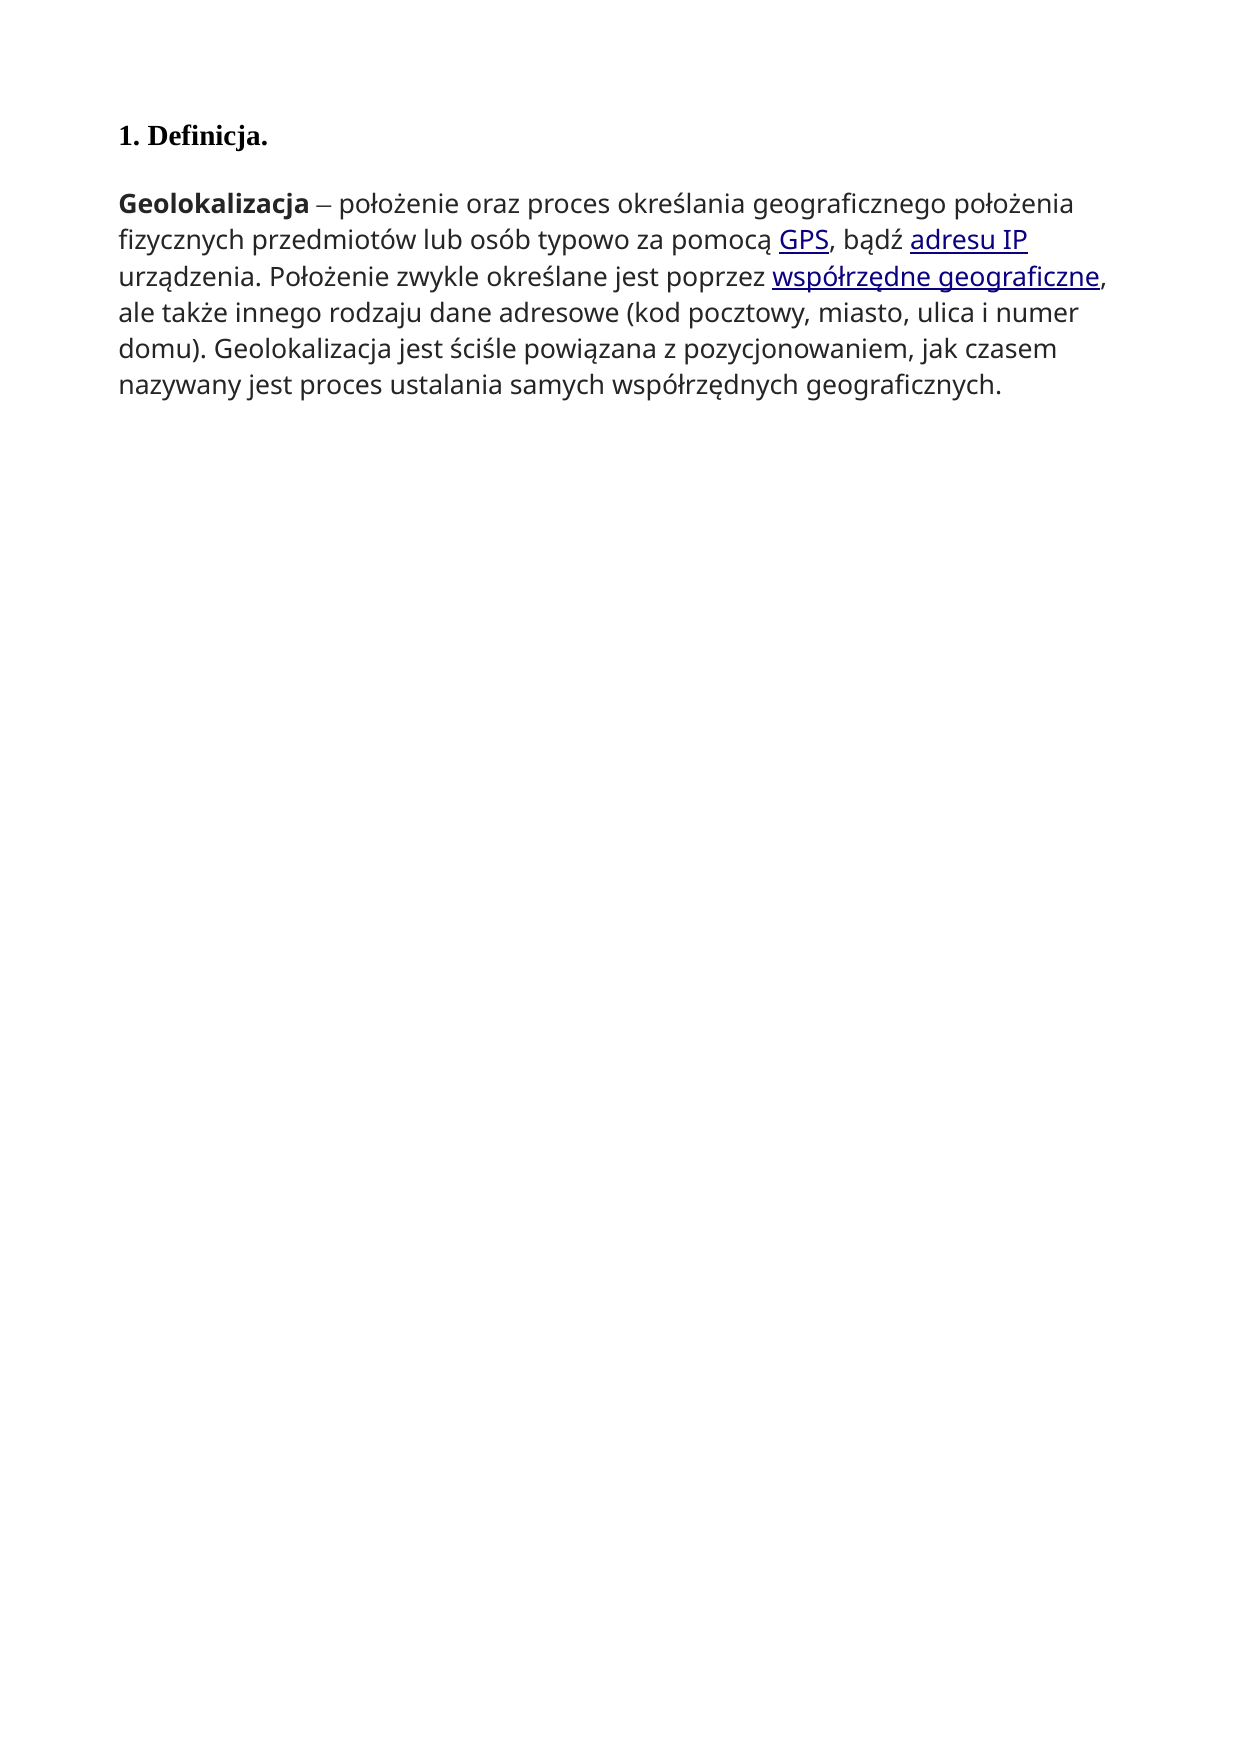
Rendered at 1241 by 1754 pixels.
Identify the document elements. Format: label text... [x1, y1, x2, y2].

text Geolokalizacja – położenie oraz proces określania geograficznego położenia fizycznych przedmiotów lub osób typowo za pomocą GPS, bądź adresu IP urządzenia. Położenie zwykle określane jest poprzez współrzędne geograficzne, ale także innego rodzaju dane adresowe (kod pocztowy, miasto, ulica i numer domu). Geolokalizacja jest ściśle powiązana z pozycjonowaniem, jak czasem nazywany jest proces ustalania samych współrzędnych geograficznych. [118, 185, 1122, 402]
text 1. Definicja. [118, 118, 1122, 152]
